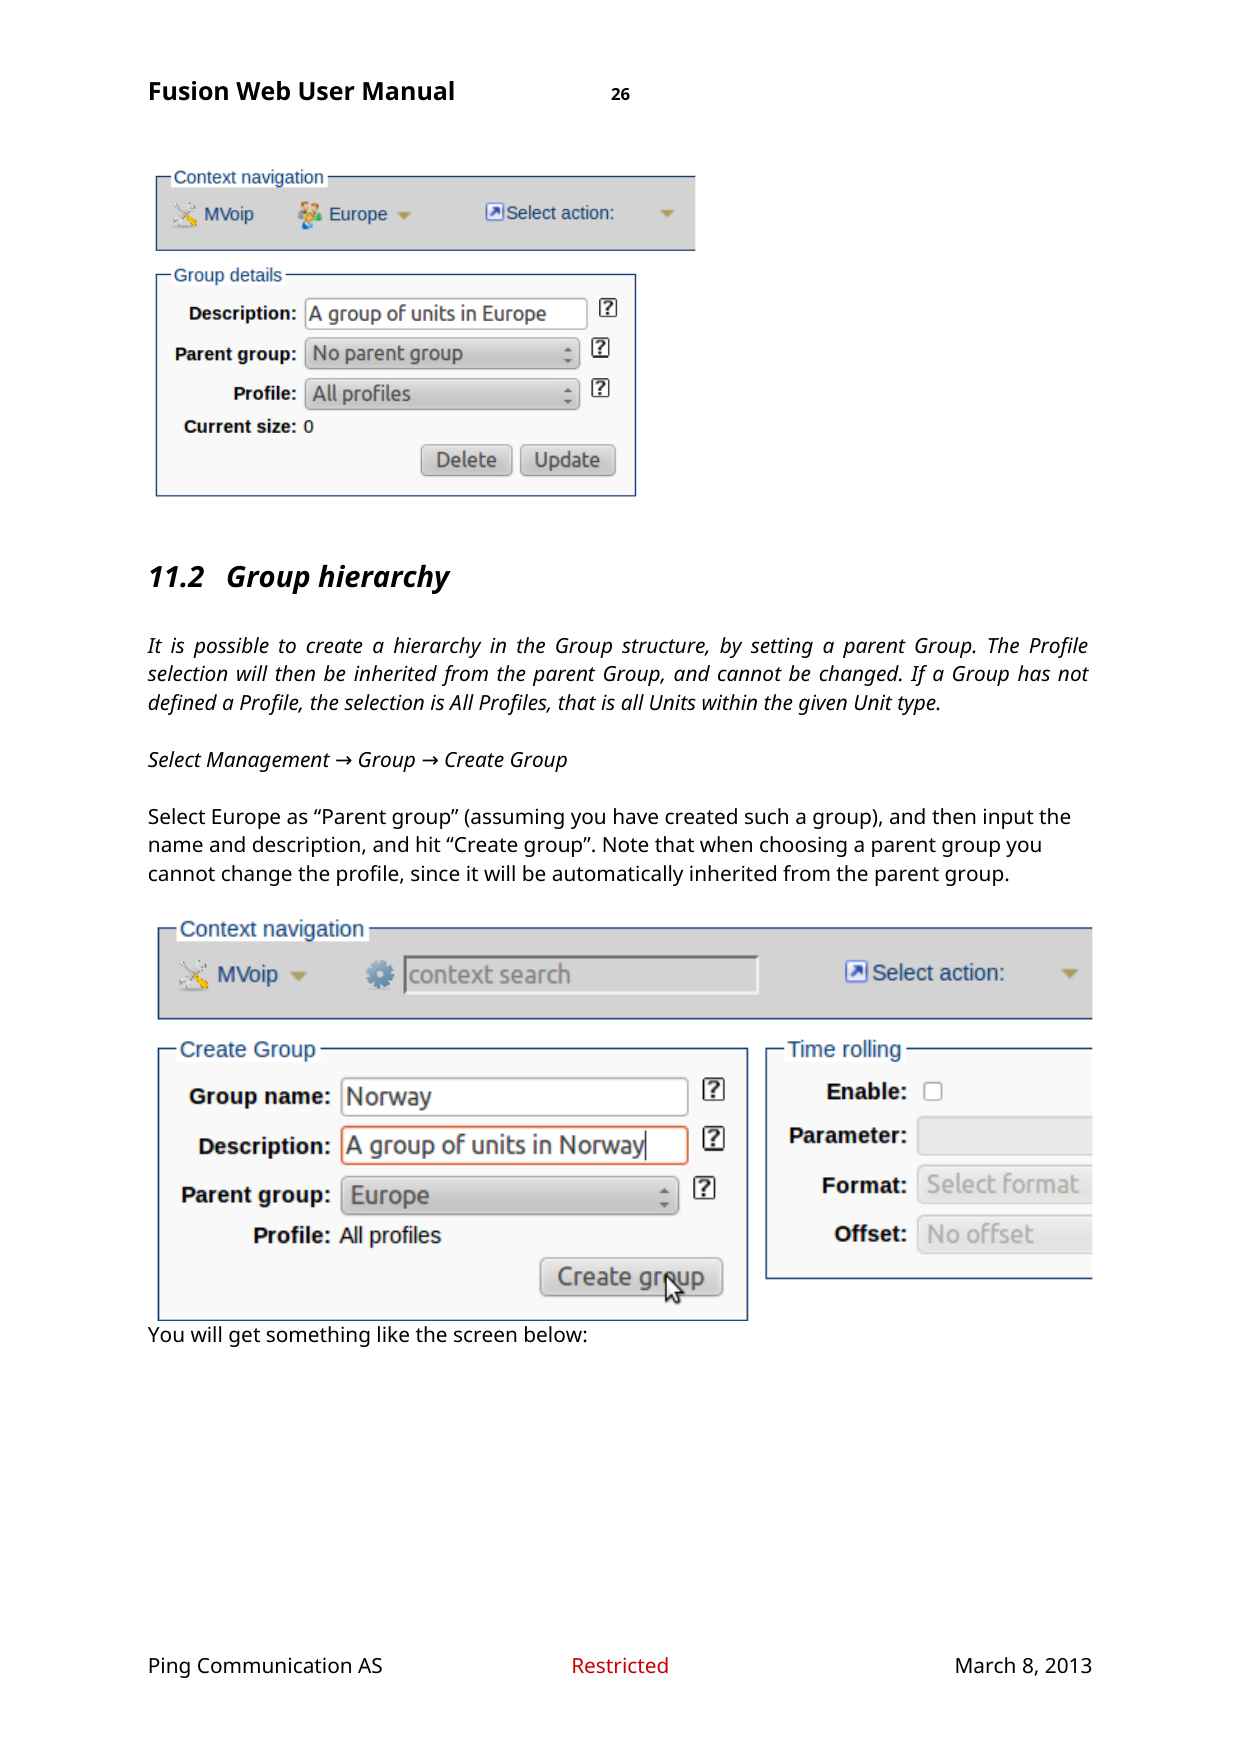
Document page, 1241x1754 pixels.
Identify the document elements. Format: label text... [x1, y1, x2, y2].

text Select Management → Group → Create Group [148, 745, 1092, 773]
subtitle Group hierarchy [148, 557, 1092, 596]
picture [147, 915, 1093, 1321]
picture [147, 162, 696, 504]
text Select Europe as “Parent group” (assuming you have created such a group), and then input the name and description, and hit “Create group”. Note that when choosing a parent group you cannot change the profile, since it will be automatically inherited from the parent group. [148, 802, 1092, 887]
text You will get something like the screen below: [148, 1321, 1092, 1349]
